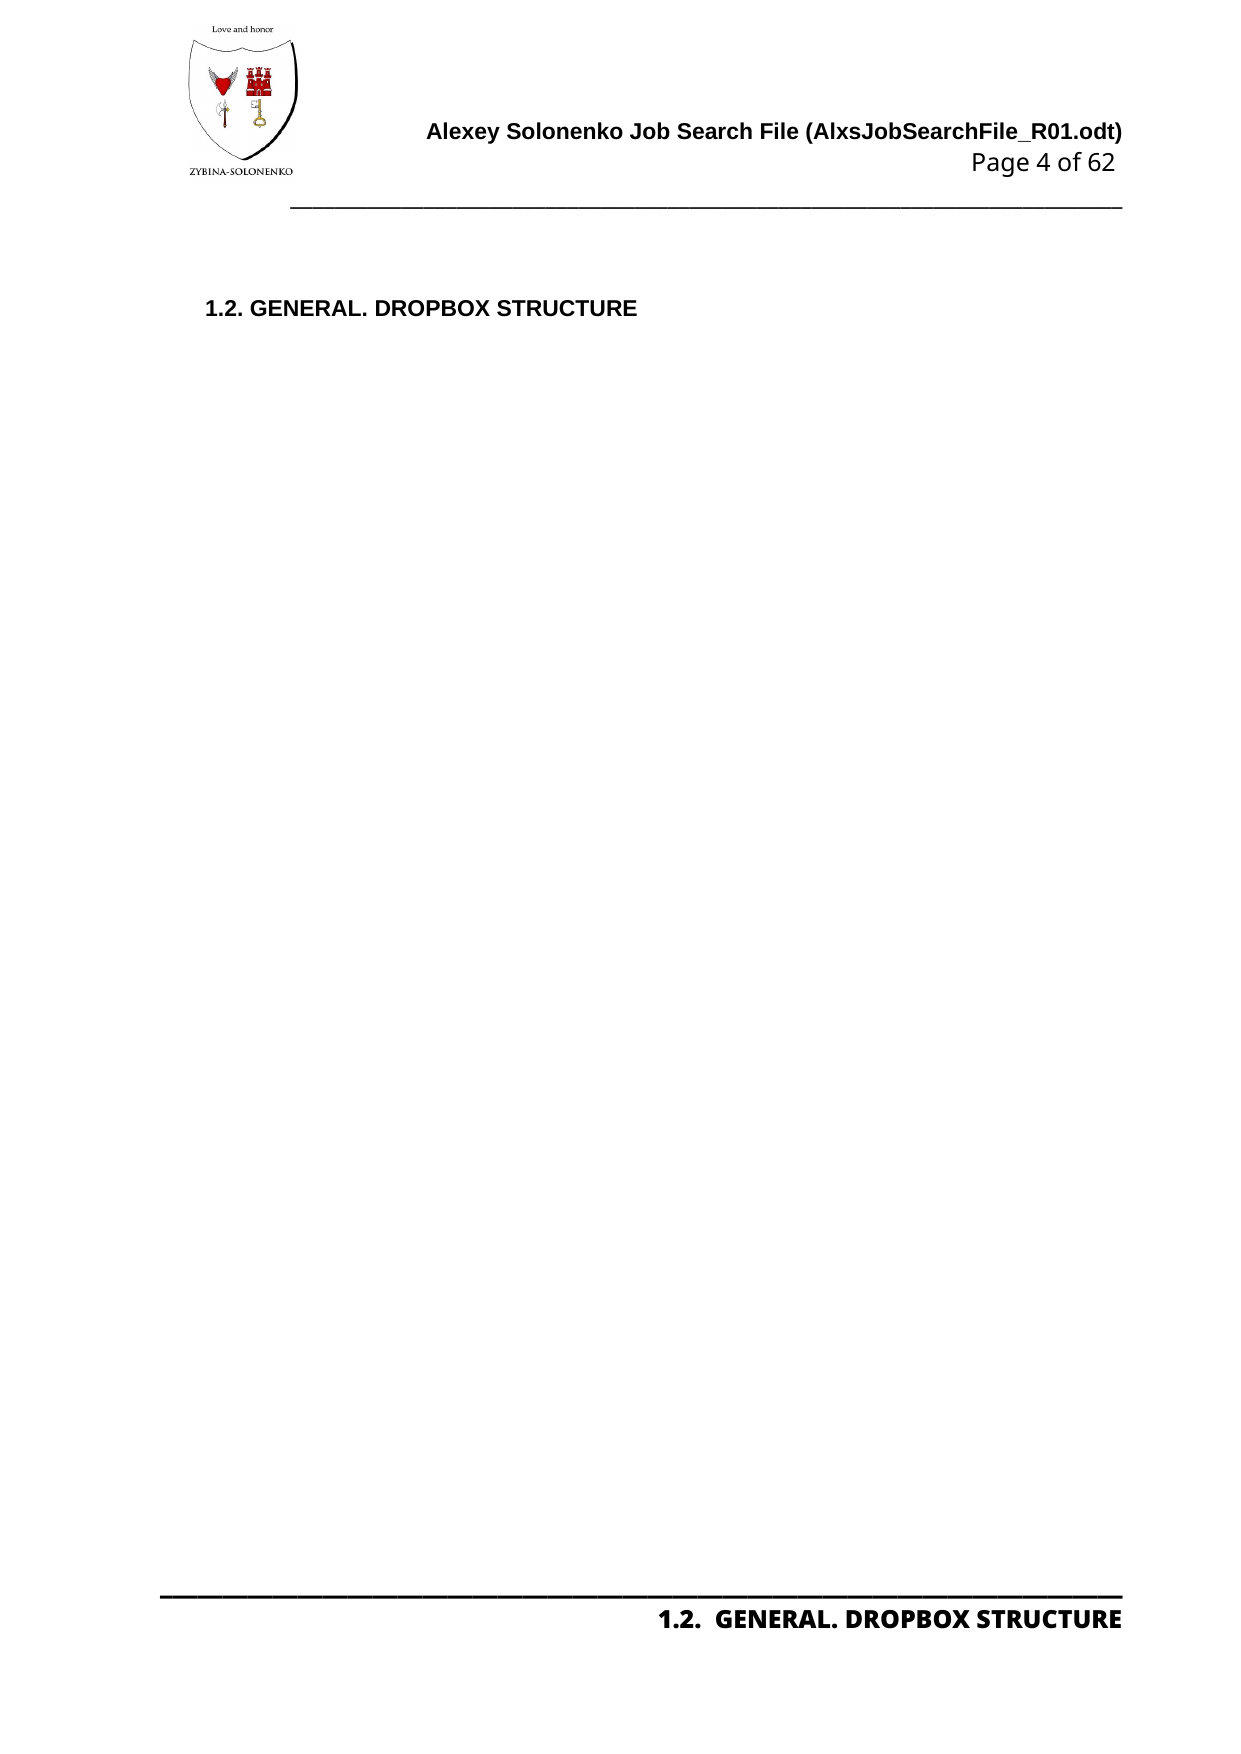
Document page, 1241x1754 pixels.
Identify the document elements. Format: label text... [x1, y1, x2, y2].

picture [185, 22, 303, 186]
subtitle GENERAL. DROPBOX STRUCTURE [148, 295, 1122, 321]
